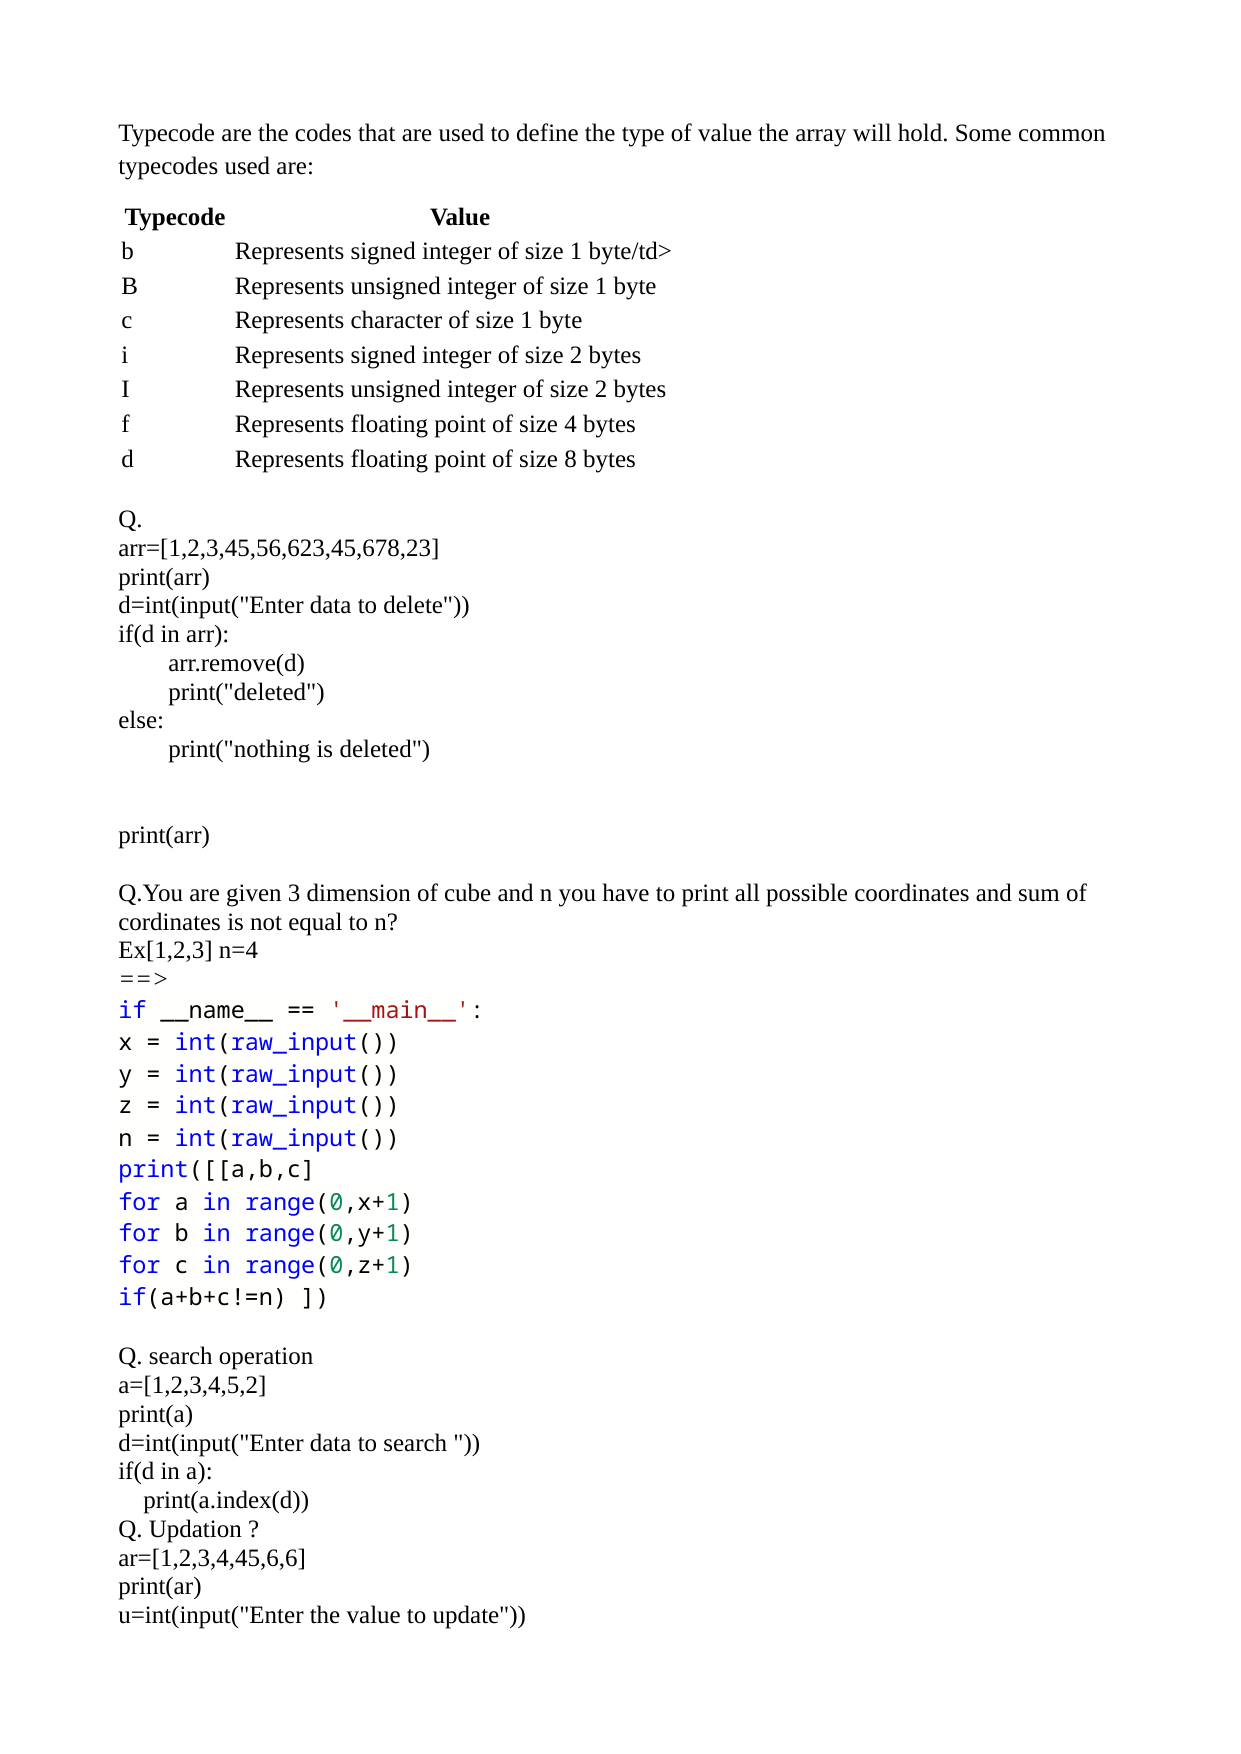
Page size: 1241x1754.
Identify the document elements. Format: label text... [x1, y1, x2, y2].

table_cell d [118, 441, 232, 475]
text else: [118, 705, 1122, 734]
text print("nothing is deleted") [118, 734, 1122, 763]
text a=[1,2,3,4,5,2] [118, 1370, 1122, 1399]
table_cell Represents character of size 1 byte [232, 303, 688, 337]
text d=int(input("Enter data to search ")) [118, 1428, 1122, 1456]
text Typecode are the codes that are used to define the type of value the array will hold. Some common typecodes used are: [118, 118, 1122, 180]
text arr=[1,2,3,45,56,623,45,678,23] [118, 533, 1122, 562]
table_header Value [232, 199, 688, 233]
text if __name__ == '__main__': [118, 993, 1122, 1025]
text if(d in arr): [118, 619, 1122, 648]
table_cell B [118, 268, 232, 302]
text z = int(raw_input()) [118, 1089, 1122, 1121]
text u=int(input("Enter the value to update")) [118, 1600, 1122, 1629]
table_cell Represents signed integer of size 2 bytes [232, 337, 688, 372]
text Q. Updation ? [118, 1514, 1122, 1543]
table_cell f [118, 406, 232, 441]
text print(ar) [118, 1571, 1122, 1600]
text if(d in a): [118, 1456, 1122, 1485]
text for b in range(0,y+1) [118, 1217, 1122, 1249]
text print([[a,b,c] [118, 1153, 1122, 1185]
text print(a.index(d)) [118, 1485, 1122, 1514]
table_cell Represents unsigned integer of size 1 byte [232, 268, 688, 302]
table_cell b [118, 233, 232, 268]
text ==> [118, 964, 1122, 993]
text d=int(input("Enter data to delete")) [118, 590, 1122, 619]
text for a in range(0,x+1) [118, 1185, 1122, 1217]
text print(a) [118, 1399, 1122, 1428]
text n = int(raw_input()) [118, 1121, 1122, 1153]
table_cell Represents floating point of size 8 bytes [232, 441, 688, 475]
text Q. search operation [118, 1341, 1122, 1370]
text print(arr) [118, 820, 1122, 849]
table_cell I [118, 372, 232, 406]
table_cell c [118, 303, 232, 337]
text print(arr) [118, 562, 1122, 590]
text if(a+b+c!=n) ]) [118, 1281, 1122, 1313]
text ar=[1,2,3,4,45,6,6] [118, 1543, 1122, 1571]
table_header Typecode [118, 199, 232, 233]
table_cell Represents unsigned integer of size 2 bytes [232, 372, 688, 406]
text Q. [118, 504, 1122, 533]
table_cell Represents signed integer of size 1 byte/td> [232, 233, 688, 268]
text arr.remove(d) [118, 648, 1122, 677]
text Ex[1,2,3] n=4 [118, 935, 1122, 964]
text Q.You are given 3 dimension of cube and n you have to print all possible coordinates and sum of cordinates is not equal to n? [118, 878, 1122, 935]
table_cell i [118, 337, 232, 372]
text x = int(raw_input()) [118, 1025, 1122, 1057]
text print("deleted") [118, 677, 1122, 705]
text y = int(raw_input()) [118, 1057, 1122, 1089]
table_cell Represents floating point of size 4 bytes [232, 406, 688, 441]
text for c in range(0,z+1) [118, 1249, 1122, 1281]
